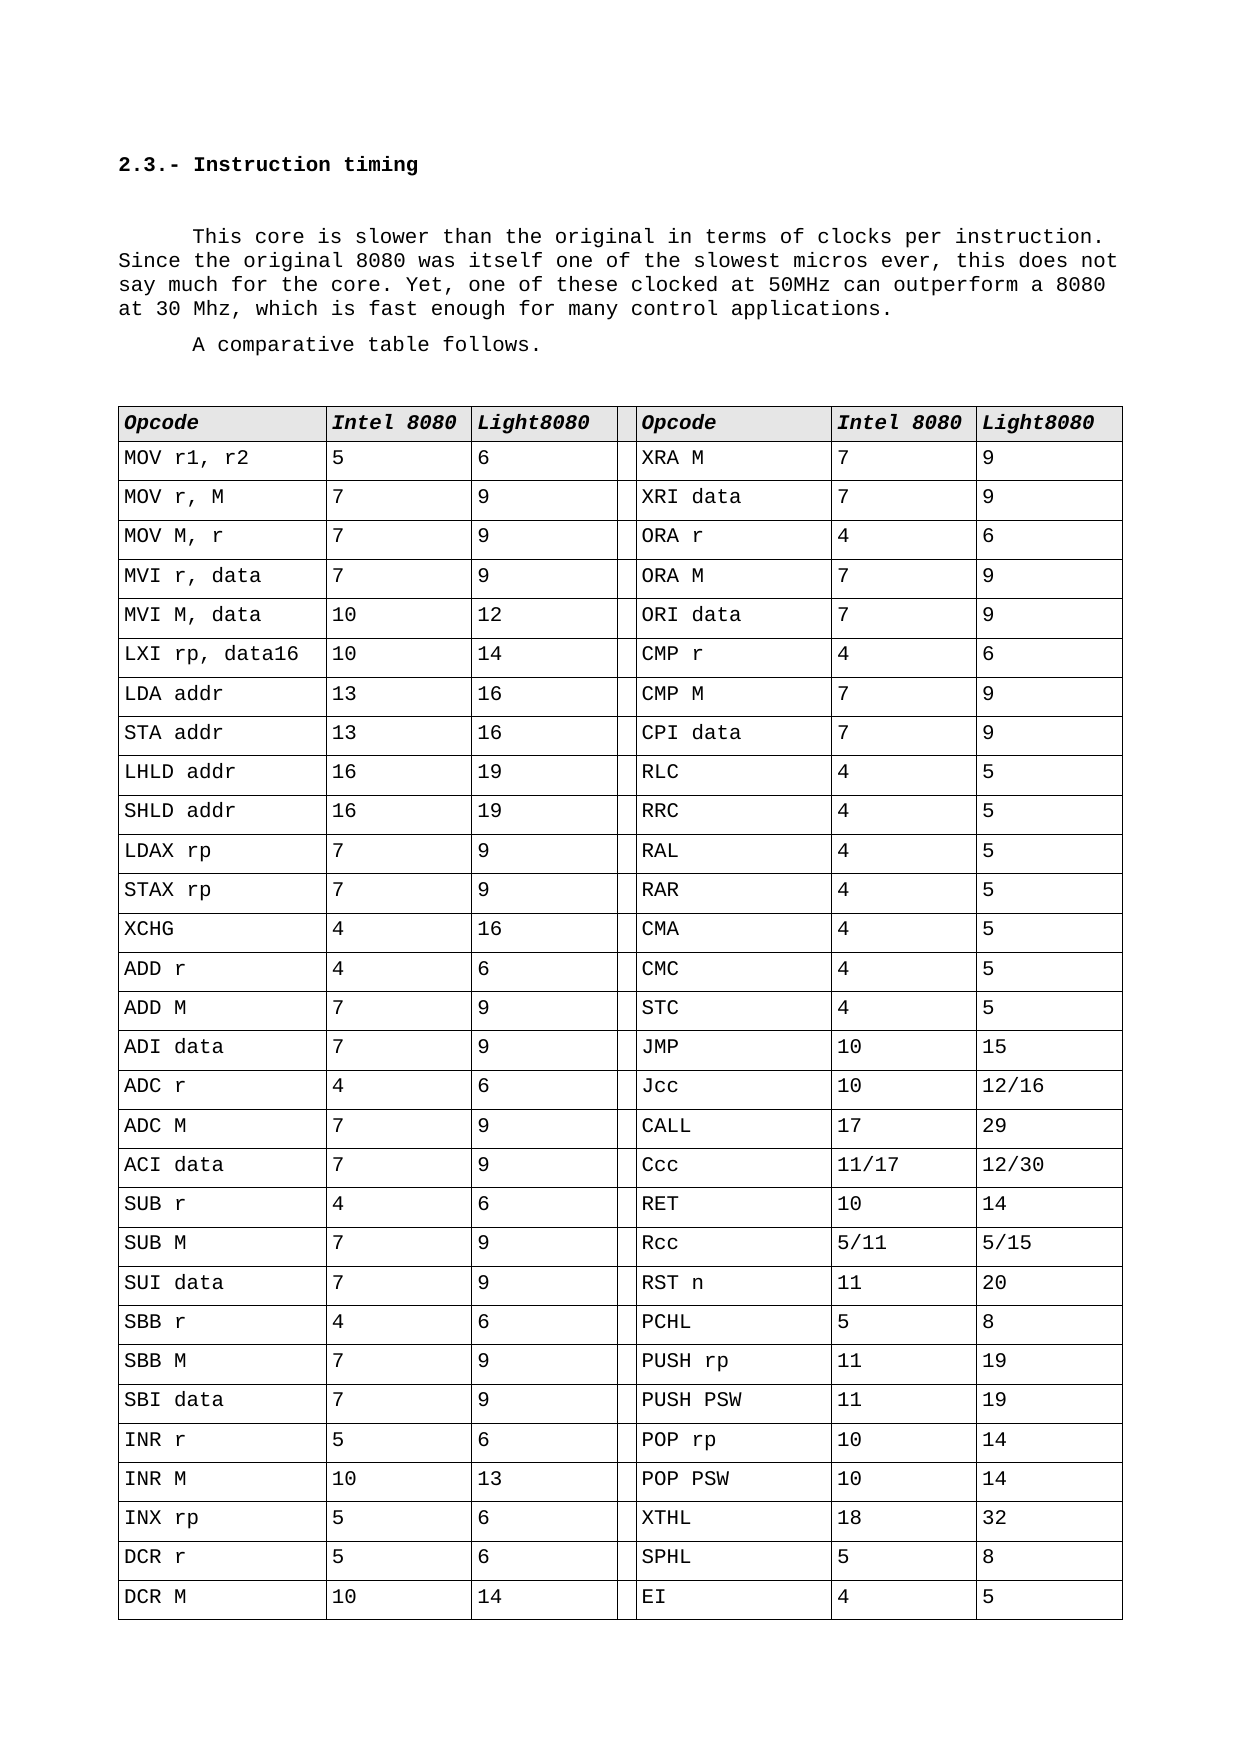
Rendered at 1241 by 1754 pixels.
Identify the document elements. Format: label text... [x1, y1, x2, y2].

table_cell [618, 914, 636, 952]
table_cell [618, 1031, 636, 1069]
table_cell STAX rp [119, 874, 326, 912]
table_cell 7 [327, 1228, 471, 1266]
table_cell 5 [327, 1502, 471, 1541]
table_cell 9 [472, 1149, 617, 1187]
table_cell 7 [832, 599, 976, 637]
table_cell [618, 1385, 636, 1423]
table_cell PUSH rp [637, 1345, 831, 1384]
text This core is slower than the original in terms of clocks per instruction. Since the original 8080 was itself one of the slowest micros ever, this does not say much for the core. Yet, one of these clocked at 50MHz can outperform a 8080 at 30 Mhz, which is fast enough for many control applications. [118, 227, 1122, 321]
table_cell [618, 1424, 636, 1462]
table_cell 7 [832, 717, 976, 755]
table_cell 4 [832, 756, 976, 794]
table_cell MVI r, data [119, 560, 326, 598]
table_cell CPI data [637, 717, 831, 755]
table_cell 7 [327, 521, 471, 559]
table_cell 4 [327, 1188, 471, 1227]
table_cell 4 [832, 914, 976, 952]
table_cell STC [637, 992, 831, 1030]
table_cell 6 [472, 1542, 617, 1580]
table_cell Jcc [637, 1071, 831, 1109]
table_cell XRA M [637, 442, 831, 480]
table_cell 16 [327, 756, 471, 794]
table_cell [618, 1267, 636, 1305]
table_cell 6 [472, 1424, 617, 1462]
table_cell 9 [472, 1110, 617, 1148]
table_cell 4 [327, 1071, 471, 1109]
table_cell ADI data [119, 1031, 326, 1069]
table_cell [618, 992, 636, 1030]
table_cell 12/16 [977, 1071, 1122, 1109]
table_cell [618, 717, 636, 755]
table_cell 10 [832, 1188, 976, 1227]
table_cell 6 [472, 1071, 617, 1109]
table_cell 9 [977, 442, 1122, 480]
table_cell 7 [327, 992, 471, 1030]
table_cell [618, 1149, 636, 1187]
table_cell 7 [327, 1385, 471, 1423]
table_cell [618, 1071, 636, 1109]
table_cell 5 [327, 1424, 471, 1462]
table_cell ORI data [637, 599, 831, 637]
table_cell 6 [472, 1502, 617, 1541]
table_cell PCHL [637, 1306, 831, 1344]
table_cell 4 [832, 953, 976, 991]
table_cell [618, 442, 636, 480]
table_cell 6 [472, 1188, 617, 1227]
table_cell 4 [832, 874, 976, 912]
table_cell 5 [832, 1542, 976, 1580]
table_cell 9 [472, 521, 617, 559]
table_cell 8 [977, 1542, 1122, 1580]
table_cell 9 [472, 1031, 617, 1069]
table_cell 5 [977, 914, 1122, 952]
table_cell [618, 521, 636, 559]
table_cell INR M [119, 1463, 326, 1501]
table_cell [618, 1502, 636, 1541]
table_cell 4 [832, 835, 976, 873]
table_cell LXI rp, data16 [119, 639, 326, 677]
table_cell 6 [472, 953, 617, 991]
table_cell 18 [832, 1502, 976, 1541]
table_cell 14 [977, 1463, 1122, 1501]
table_cell LHLD addr [119, 756, 326, 794]
table_cell 5 [977, 992, 1122, 1030]
table_cell 5/15 [977, 1228, 1122, 1266]
table_cell INX rp [119, 1502, 326, 1541]
table_cell ACI data [119, 1149, 326, 1187]
table_cell [618, 1306, 636, 1344]
table_cell 10 [327, 1581, 471, 1619]
table_cell RAR [637, 874, 831, 912]
table_cell 10 [327, 1463, 471, 1501]
table_cell 9 [472, 874, 617, 912]
table_cell XCHG [119, 914, 326, 952]
table_cell JMP [637, 1031, 831, 1069]
text A comparative table follows. [118, 334, 1122, 357]
table_cell SPHL [637, 1542, 831, 1580]
table_cell 15 [977, 1031, 1122, 1069]
table_cell RST n [637, 1267, 831, 1305]
table_cell RRC [637, 796, 831, 834]
table_cell STA addr [119, 717, 326, 755]
table_cell INR r [119, 1424, 326, 1462]
table_cell 10 [832, 1031, 976, 1069]
table_cell [618, 1228, 636, 1266]
table_cell 7 [327, 1110, 471, 1148]
table_cell [618, 796, 636, 834]
table_cell 14 [472, 639, 617, 677]
table_cell 13 [327, 717, 471, 755]
table_cell 14 [472, 1581, 617, 1619]
table_cell 19 [977, 1345, 1122, 1384]
table_cell SBB r [119, 1306, 326, 1344]
table_cell CALL [637, 1110, 831, 1148]
table_cell 7 [327, 560, 471, 598]
table_cell 5 [977, 796, 1122, 834]
table_cell 7 [327, 874, 471, 912]
table_cell 9 [472, 835, 617, 873]
table_cell [618, 1110, 636, 1148]
table_cell 4 [832, 992, 976, 1030]
table_cell 16 [327, 796, 471, 834]
table_cell 10 [832, 1071, 976, 1109]
table_cell 16 [472, 678, 617, 716]
table_cell [618, 756, 636, 794]
table_cell 7 [832, 481, 976, 520]
table_cell 6 [472, 1306, 617, 1344]
table_cell [618, 835, 636, 873]
table_cell 19 [977, 1385, 1122, 1423]
table_cell SUI data [119, 1267, 326, 1305]
table_cell SBI data [119, 1385, 326, 1423]
table_cell 20 [977, 1267, 1122, 1305]
table_cell ORA M [637, 560, 831, 598]
table_cell 17 [832, 1110, 976, 1148]
table_cell 12 [472, 599, 617, 637]
table_cell 6 [977, 521, 1122, 559]
table_cell 9 [472, 1267, 617, 1305]
table_cell [618, 1542, 636, 1580]
table_cell MOV r, M [119, 481, 326, 520]
table_cell 6 [472, 442, 617, 480]
table_cell 10 [832, 1463, 976, 1501]
table_cell 8 [977, 1306, 1122, 1344]
table_cell 9 [977, 599, 1122, 637]
table_cell 9 [977, 481, 1122, 520]
table_cell CMC [637, 953, 831, 991]
table_cell 10 [327, 599, 471, 637]
table_header Opcode [119, 407, 326, 441]
table_cell 29 [977, 1110, 1122, 1148]
table_cell 11 [832, 1385, 976, 1423]
table_header Opcode [637, 407, 831, 441]
table_cell 6 [977, 639, 1122, 677]
table_cell 7 [327, 481, 471, 520]
table_cell Rcc [637, 1228, 831, 1266]
table_cell [618, 481, 636, 520]
table_cell CMA [637, 914, 831, 952]
table_cell POP PSW [637, 1463, 831, 1501]
table_cell SUB r [119, 1188, 326, 1227]
table_cell 9 [472, 481, 617, 520]
table_header Intel 8080 [327, 407, 471, 441]
table_header Light8080 [977, 407, 1122, 441]
table_cell 7 [327, 1031, 471, 1069]
table_cell 5/11 [832, 1228, 976, 1266]
table_cell CMP r [637, 639, 831, 677]
table_cell 5 [977, 953, 1122, 991]
table_cell CMP M [637, 678, 831, 716]
table_cell [618, 560, 636, 598]
table_cell [618, 1345, 636, 1384]
table_cell 4 [832, 1581, 976, 1619]
table_cell 13 [327, 678, 471, 716]
table_cell [618, 953, 636, 991]
table_cell 9 [472, 1345, 617, 1384]
table_cell MVI M, data [119, 599, 326, 637]
table_cell 7 [327, 1267, 471, 1305]
table_cell ADD r [119, 953, 326, 991]
table_cell 19 [472, 796, 617, 834]
table_cell EI [637, 1581, 831, 1619]
table_cell 5 [327, 442, 471, 480]
table_cell 7 [327, 1149, 471, 1187]
table_cell 11 [832, 1345, 976, 1384]
table_cell 9 [472, 1228, 617, 1266]
table_cell SHLD addr [119, 796, 326, 834]
table_cell 5 [977, 835, 1122, 873]
table_cell 5 [977, 756, 1122, 794]
table_cell MOV M, r [119, 521, 326, 559]
table_cell ADD M [119, 992, 326, 1030]
table_cell 16 [472, 914, 617, 952]
table_cell 13 [472, 1463, 617, 1501]
table_cell ORA r [637, 521, 831, 559]
table_cell RAL [637, 835, 831, 873]
table_cell DCR r [119, 1542, 326, 1580]
table_cell 4 [327, 953, 471, 991]
table_cell 9 [977, 717, 1122, 755]
table_cell POP rp [637, 1424, 831, 1462]
table_cell 9 [977, 560, 1122, 598]
table_cell SUB M [119, 1228, 326, 1266]
table_cell 7 [327, 1345, 471, 1384]
table_cell 5 [977, 1581, 1122, 1619]
table_cell 9 [977, 678, 1122, 716]
table_cell LDA addr [119, 678, 326, 716]
table_cell [618, 1581, 636, 1619]
table_cell 5 [977, 874, 1122, 912]
table_cell [618, 1463, 636, 1501]
text 2.3.- Instruction timing [118, 154, 1122, 178]
table_cell [618, 678, 636, 716]
table_cell 7 [327, 835, 471, 873]
table_cell ADC M [119, 1110, 326, 1148]
table_cell 14 [977, 1188, 1122, 1227]
table_cell 7 [832, 560, 976, 598]
table_cell [618, 1188, 636, 1227]
table_cell 16 [472, 717, 617, 755]
table_cell XRI data [637, 481, 831, 520]
table_cell ADC r [119, 1071, 326, 1109]
table_header Intel 8080 [832, 407, 976, 441]
table_cell 14 [977, 1424, 1122, 1462]
table_cell [618, 874, 636, 912]
table_cell XTHL [637, 1502, 831, 1541]
table_cell 4 [832, 796, 976, 834]
table_cell 11/17 [832, 1149, 976, 1187]
table_cell 4 [327, 1306, 471, 1344]
table_cell MOV r1, r2 [119, 442, 326, 480]
table_cell 5 [327, 1542, 471, 1580]
table_cell RLC [637, 756, 831, 794]
table_cell SBB M [119, 1345, 326, 1384]
table_cell 7 [832, 442, 976, 480]
table_cell [618, 639, 636, 677]
table_cell 10 [832, 1424, 976, 1462]
table_cell LDAX rp [119, 835, 326, 873]
table_cell 5 [832, 1306, 976, 1344]
table_header [618, 407, 636, 441]
table_cell 9 [472, 560, 617, 598]
table_cell [618, 599, 636, 637]
table_cell Ccc [637, 1149, 831, 1187]
table_cell 4 [832, 521, 976, 559]
table_cell 4 [832, 639, 976, 677]
table_cell 32 [977, 1502, 1122, 1541]
table_cell 10 [327, 639, 471, 677]
table_cell 11 [832, 1267, 976, 1305]
table_cell 4 [327, 914, 471, 952]
table_cell PUSH PSW [637, 1385, 831, 1423]
table_cell 9 [472, 1385, 617, 1423]
table_cell 12/30 [977, 1149, 1122, 1187]
table_cell 9 [472, 992, 617, 1030]
table_header Light8080 [472, 407, 617, 441]
table_cell RET [637, 1188, 831, 1227]
table_cell 19 [472, 756, 617, 794]
table_cell DCR M [119, 1581, 326, 1619]
table_cell 7 [832, 678, 976, 716]
